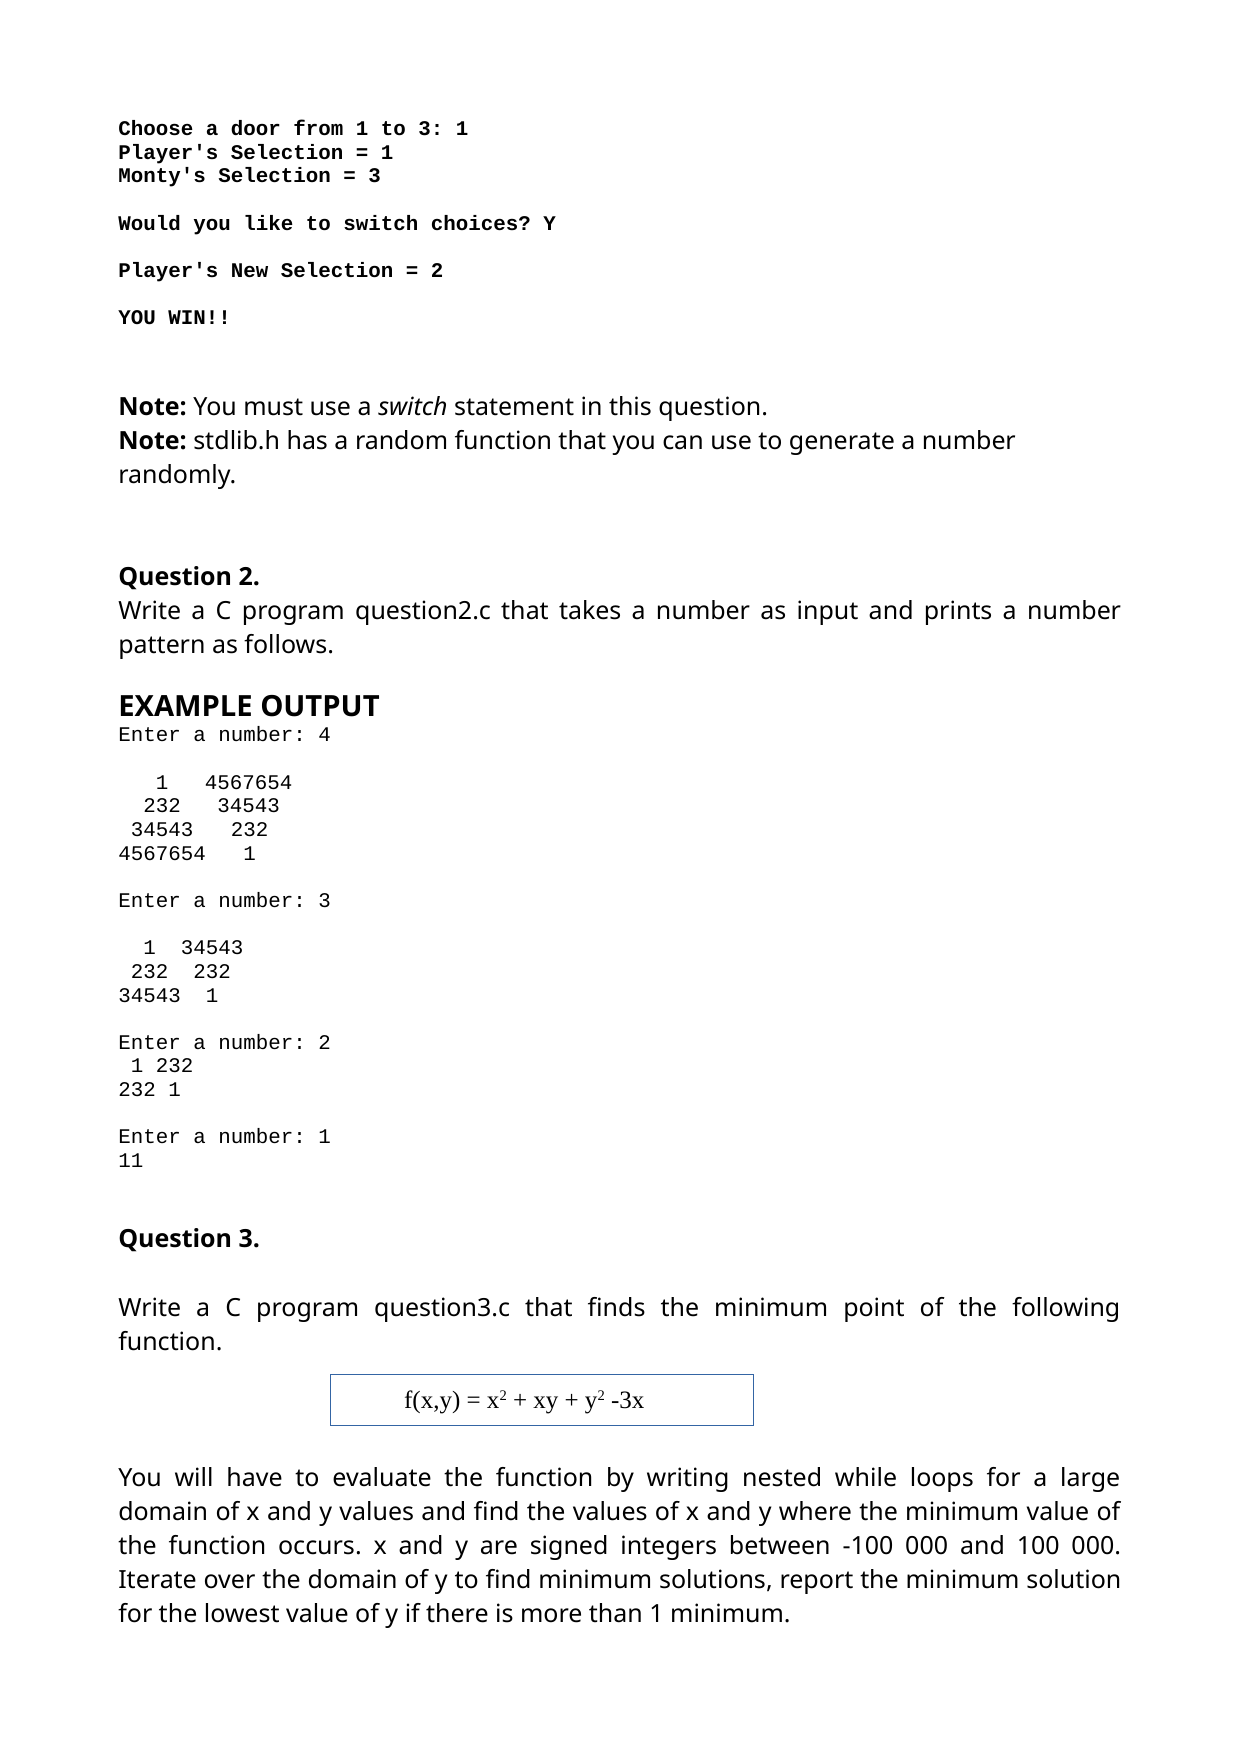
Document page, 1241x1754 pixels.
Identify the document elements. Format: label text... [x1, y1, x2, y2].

text Enter a number: 4 [118, 724, 1122, 748]
text Question 2. [118, 559, 1122, 593]
text Write a C program question2.c that takes a number as input and prints a number pattern as follows. [118, 593, 1122, 661]
text Monty's Selection = 3 [118, 165, 1122, 189]
text 1 232 [118, 1056, 1122, 1079]
text 11 [118, 1150, 1122, 1174]
text Write a C program question3.c that finds the minimum point of the following function. [118, 1289, 1122, 1357]
text YOU WIN!! [118, 307, 1122, 331]
text 1 34543 [118, 937, 1122, 961]
text Player's Selection = 1 [118, 142, 1122, 165]
text 4567654 1 [118, 843, 1122, 866]
text Enter a number: 1 [118, 1126, 1122, 1150]
text Would you like to switch choices? Y [118, 213, 1122, 236]
text Note: You must use a switch statement in this question. [118, 389, 1122, 423]
text Player's New Selection = 2 [118, 260, 1122, 284]
text 232 232 [118, 961, 1122, 984]
text Question 3. [118, 1221, 1122, 1255]
text Note: stdlib.h has a random function that you can use to generate a number randomly. [118, 423, 1122, 491]
text You will have to evaluate the function by writing nested while loops for a large domain of x and y values and find the values of x and y where the minimum value of the function occurs. x and y are signed integers between -100 000 and 100 000. Iterate over the domain of y to find minimum solutions, report the minimum solution for the lowest value of y if there is more than 1 minimum. [118, 1459, 1122, 1630]
text Enter a number: 3 [118, 890, 1122, 914]
text 34543 232 [118, 819, 1122, 843]
text 34543 1 [118, 984, 1122, 1008]
text 232 34543 [118, 795, 1122, 819]
text Enter a number: 2 [118, 1032, 1122, 1056]
text 232 1 [118, 1079, 1122, 1103]
text Choose a door from 1 to 3: 1 [118, 118, 1122, 142]
text EXAMPLE OUTPUT [118, 685, 1122, 724]
text 1 4567654 [118, 772, 1122, 795]
